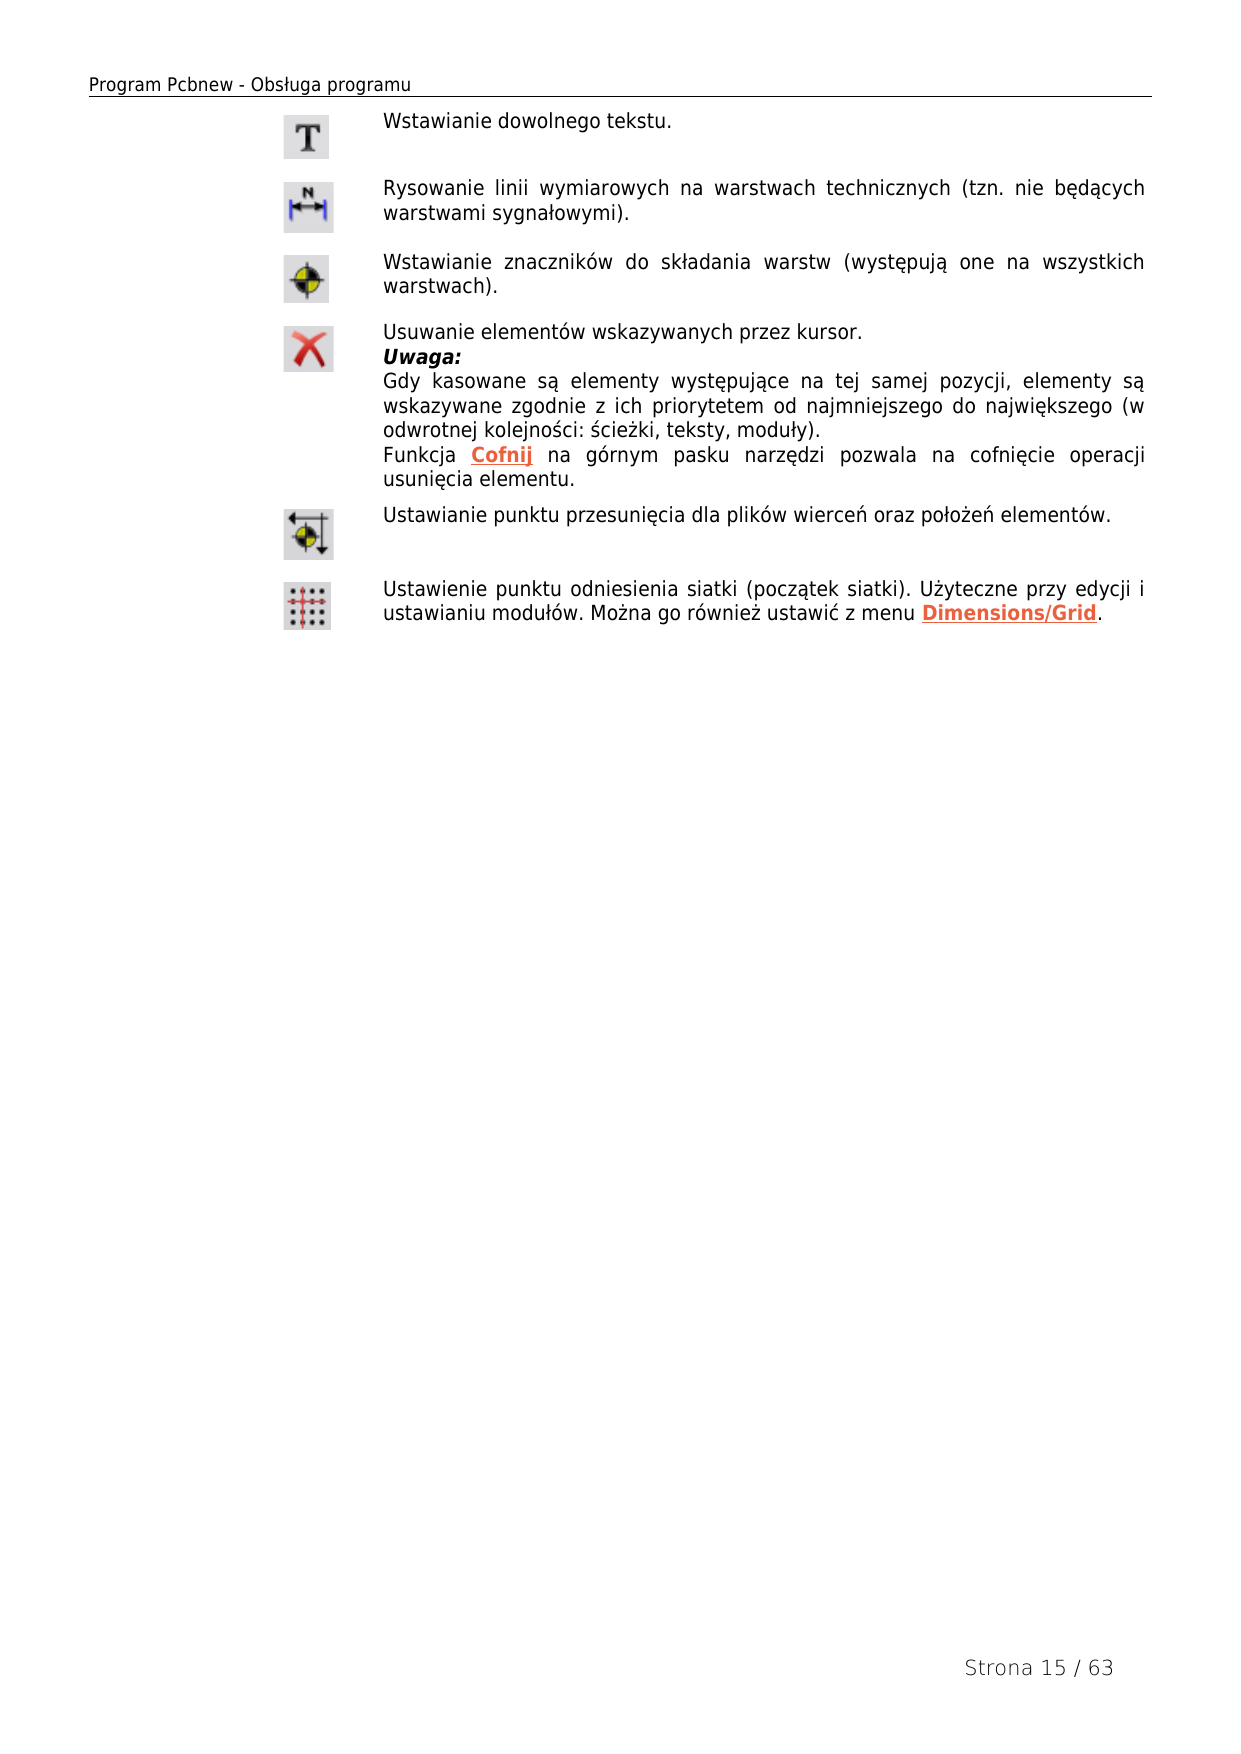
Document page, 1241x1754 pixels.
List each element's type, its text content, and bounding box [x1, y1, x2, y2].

table_cell Ustawienie punktu odniesienia siatki (początek siatki). Użyteczne przy edycji i ustawianiu modułów. Można go również ustawić z menu Dimensions/Grid. [365, 571, 1152, 642]
table_cell Rysowanie linii wymiarowych na warstwach technicznych (tzn. nie będących warstwami sygnałowymi). [365, 170, 1152, 244]
table_cell [266, 315, 365, 497]
table_cell Wstawianie znaczników do składania warstw (występują one na wszystkich warstwach). [365, 244, 1152, 314]
table_cell [266, 244, 365, 314]
table_cell [266, 498, 365, 571]
table_cell [266, 571, 365, 642]
table_cell Wstawianie dowolnego tekstu. [365, 103, 1152, 170]
table_cell Ustawianie punktu przesunięcia dla plików wierceń oraz położeń elementów. [365, 498, 1152, 571]
table_cell [266, 170, 365, 244]
table_cell [266, 103, 365, 170]
table_cell Usuwanie elementów wskazywanych przez kursor. Uwaga: Gdy kasowane są elementy występujące na tej samej pozycji, elementy są wskazywane zgodnie z ich priorytetem od najmniejszego do największego (w odwrotnej kolejności: ścieżki, teksty, moduły). Funkcja Cofnij na górnym pasku narzędzi pozwala na cofnięcie operacji usunięcia elementu. [365, 315, 1152, 497]
